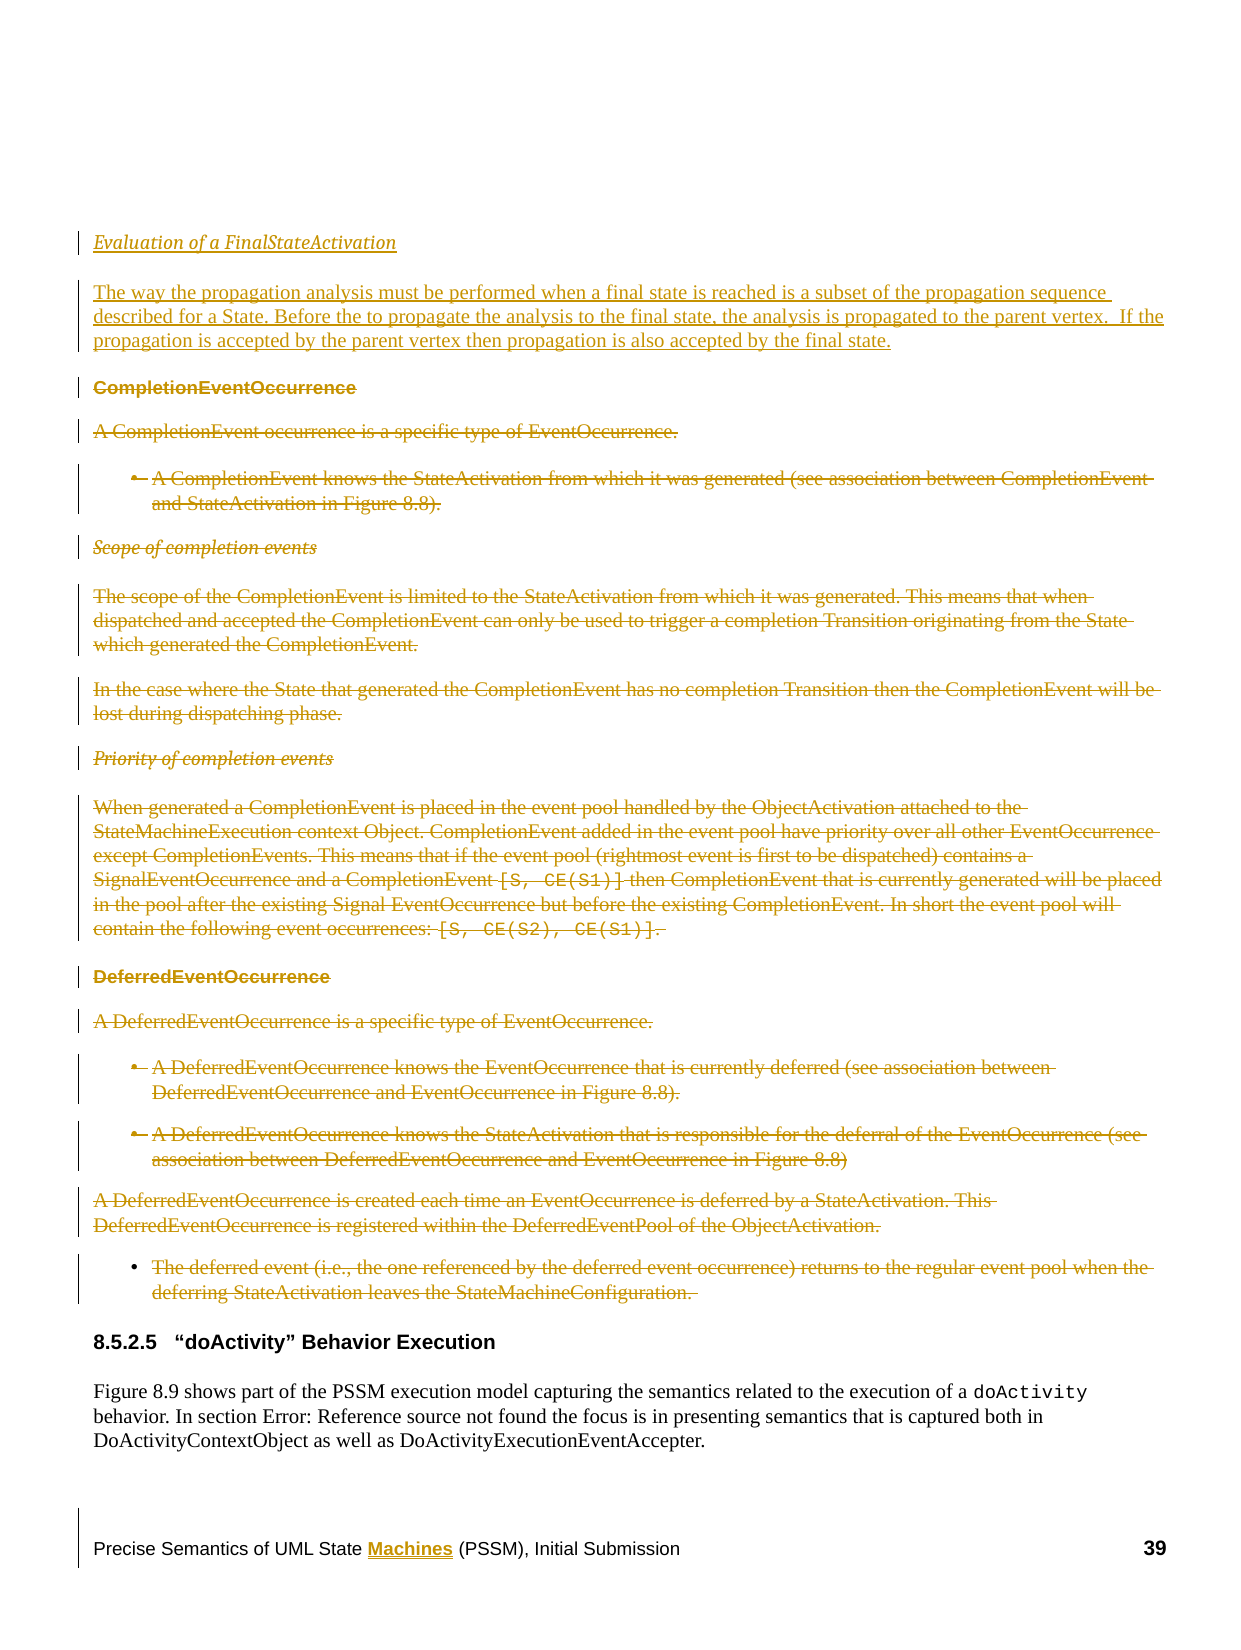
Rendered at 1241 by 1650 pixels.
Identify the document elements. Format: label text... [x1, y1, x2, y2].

subtitle “doActivity” Behavior Execution [93, 1329, 1164, 1354]
text Figure 8.9 shows part of the PSSM execution model capturing the semantics related to the execution of a doActivity behavior. In section Erreur : source de la référence non trouvée the focus is in presenting semantics that is captured both in DoActivityContextObject as well as DoActivityExecutionEventAccepter. [93, 1379, 1164, 1452]
subtitle Evaluation of a FinalStateActivation [93, 231, 1164, 255]
text propagation is accepted by the parent vertex then propagation is also accepted by the final state. [93, 326, 1164, 352]
text The way the propagation analysis must be performed when a final state is reached is a subset of the propagation sequence described for a State. Before the to propagate the analysis to the final state, the analysis is propagated to the parent vertex. If the [93, 279, 1164, 324]
